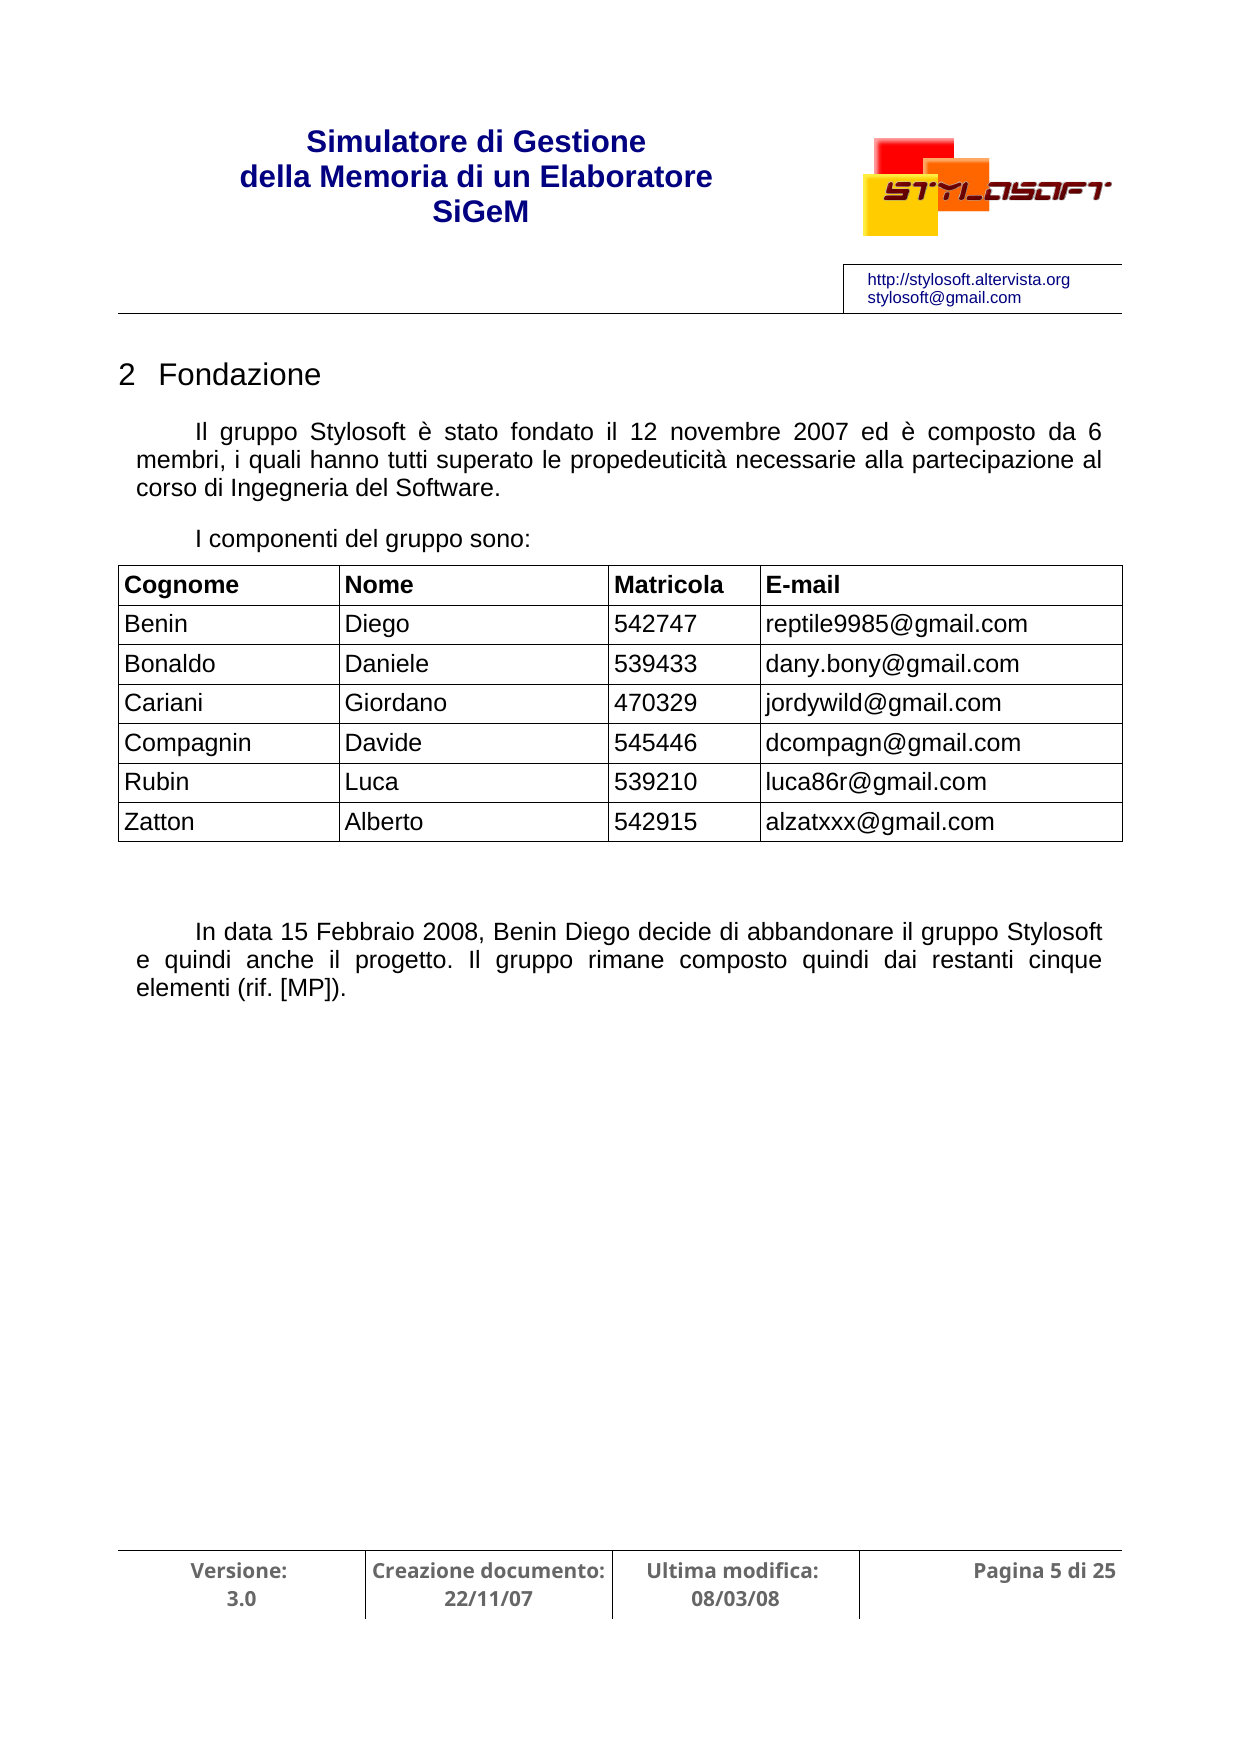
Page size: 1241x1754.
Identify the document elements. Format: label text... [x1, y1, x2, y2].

table_header E-mail [761, 566, 1122, 604]
table_cell 545446 [609, 724, 760, 762]
table_cell Zatton [119, 803, 339, 841]
table_cell 542747 [609, 606, 760, 644]
table_cell Diego [340, 606, 608, 644]
table_cell 542915 [609, 803, 760, 841]
table_header Nome [340, 566, 608, 604]
table_cell reptile9985@gmail.com [761, 606, 1122, 644]
table_cell 539433 [609, 645, 760, 683]
table_cell luca86r@gmail.com [761, 764, 1122, 802]
text I componenti del gruppo sono: [136, 525, 1104, 553]
table_header Matricola [609, 566, 760, 604]
table_cell 470329 [609, 685, 760, 723]
table_cell Davide [340, 724, 608, 762]
text Il gruppo Stylosoft è stato fondato il 12 novembre 2007 ed è composto da 6 membri, i quali hanno tutti superato le propedeuticità necessarie alla partecipazione al corso di Ingegneria del Software. [136, 418, 1104, 502]
table_cell 539210 [609, 764, 760, 802]
table_cell Bonaldo [119, 645, 339, 683]
table_cell jordywild@gmail.com [761, 685, 1122, 723]
table_cell Rubin [119, 764, 339, 802]
table_cell Luca [340, 764, 608, 802]
table_cell Cariani [119, 685, 339, 723]
table_cell Benin [119, 606, 339, 644]
table_cell Daniele [340, 645, 608, 683]
table_cell dcompagn@gmail.com [761, 724, 1122, 762]
table_cell Giordano [340, 685, 608, 723]
picture [848, 123, 1117, 247]
table_cell Alberto [340, 803, 608, 841]
table_cell alzatxxx@gmail.com [761, 803, 1122, 841]
table_cell Compagnin [119, 724, 339, 762]
table_cell dany.bony@gmail.com [761, 645, 1122, 683]
subtitle Fondazione [118, 357, 1122, 391]
table_header Cognome [119, 566, 339, 604]
text In data 15 Febbraio 2008, Benin Diego decide di abbandonare il gruppo Stylosoft e quindi anche il progetto. Il gruppo rimane composto quindi dai restanti cinque elementi (rif. [MP]). [136, 918, 1104, 1001]
